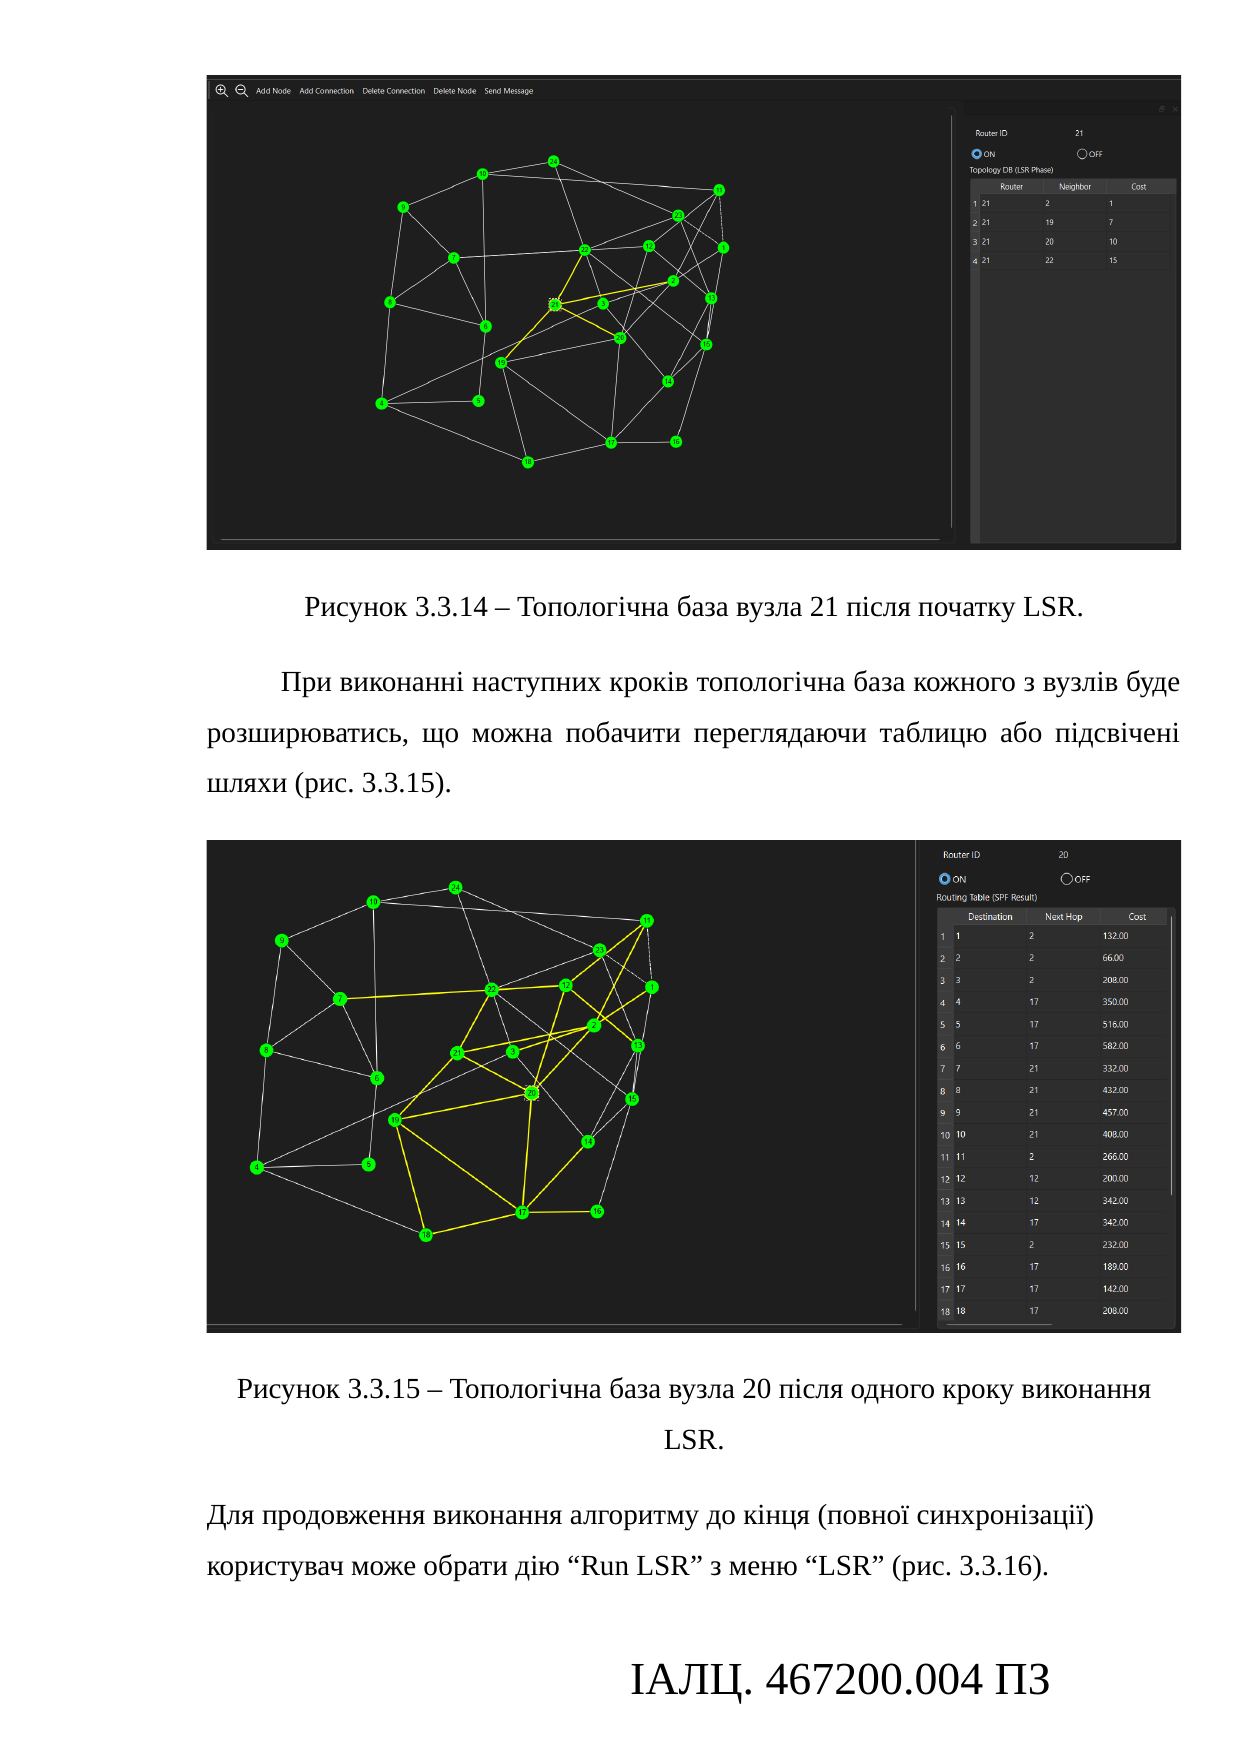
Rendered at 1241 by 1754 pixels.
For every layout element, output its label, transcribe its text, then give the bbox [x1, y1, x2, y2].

text Рисунок 3.3.15 – Топологічна база вузла 20 після одного кроку виконання LSR. [207, 1372, 1181, 1456]
text Рисунок 3.3.14 – Топологічна база вузла 21 після початку LSR. [207, 589, 1181, 623]
text Для продовження виконання алгоритму до кінця (повної синхронізації) користувач може обрати дію “Run LSR” з меню “LSR” (рис. 3.3.16). [207, 1497, 1181, 1581]
text При виконанні наступних кроків топологічна база кожного з вузлів буде розширюватись, що можна побачити переглядаючи таблицю або підсвічені шляхи (рис. 3.3.15). [207, 664, 1181, 799]
